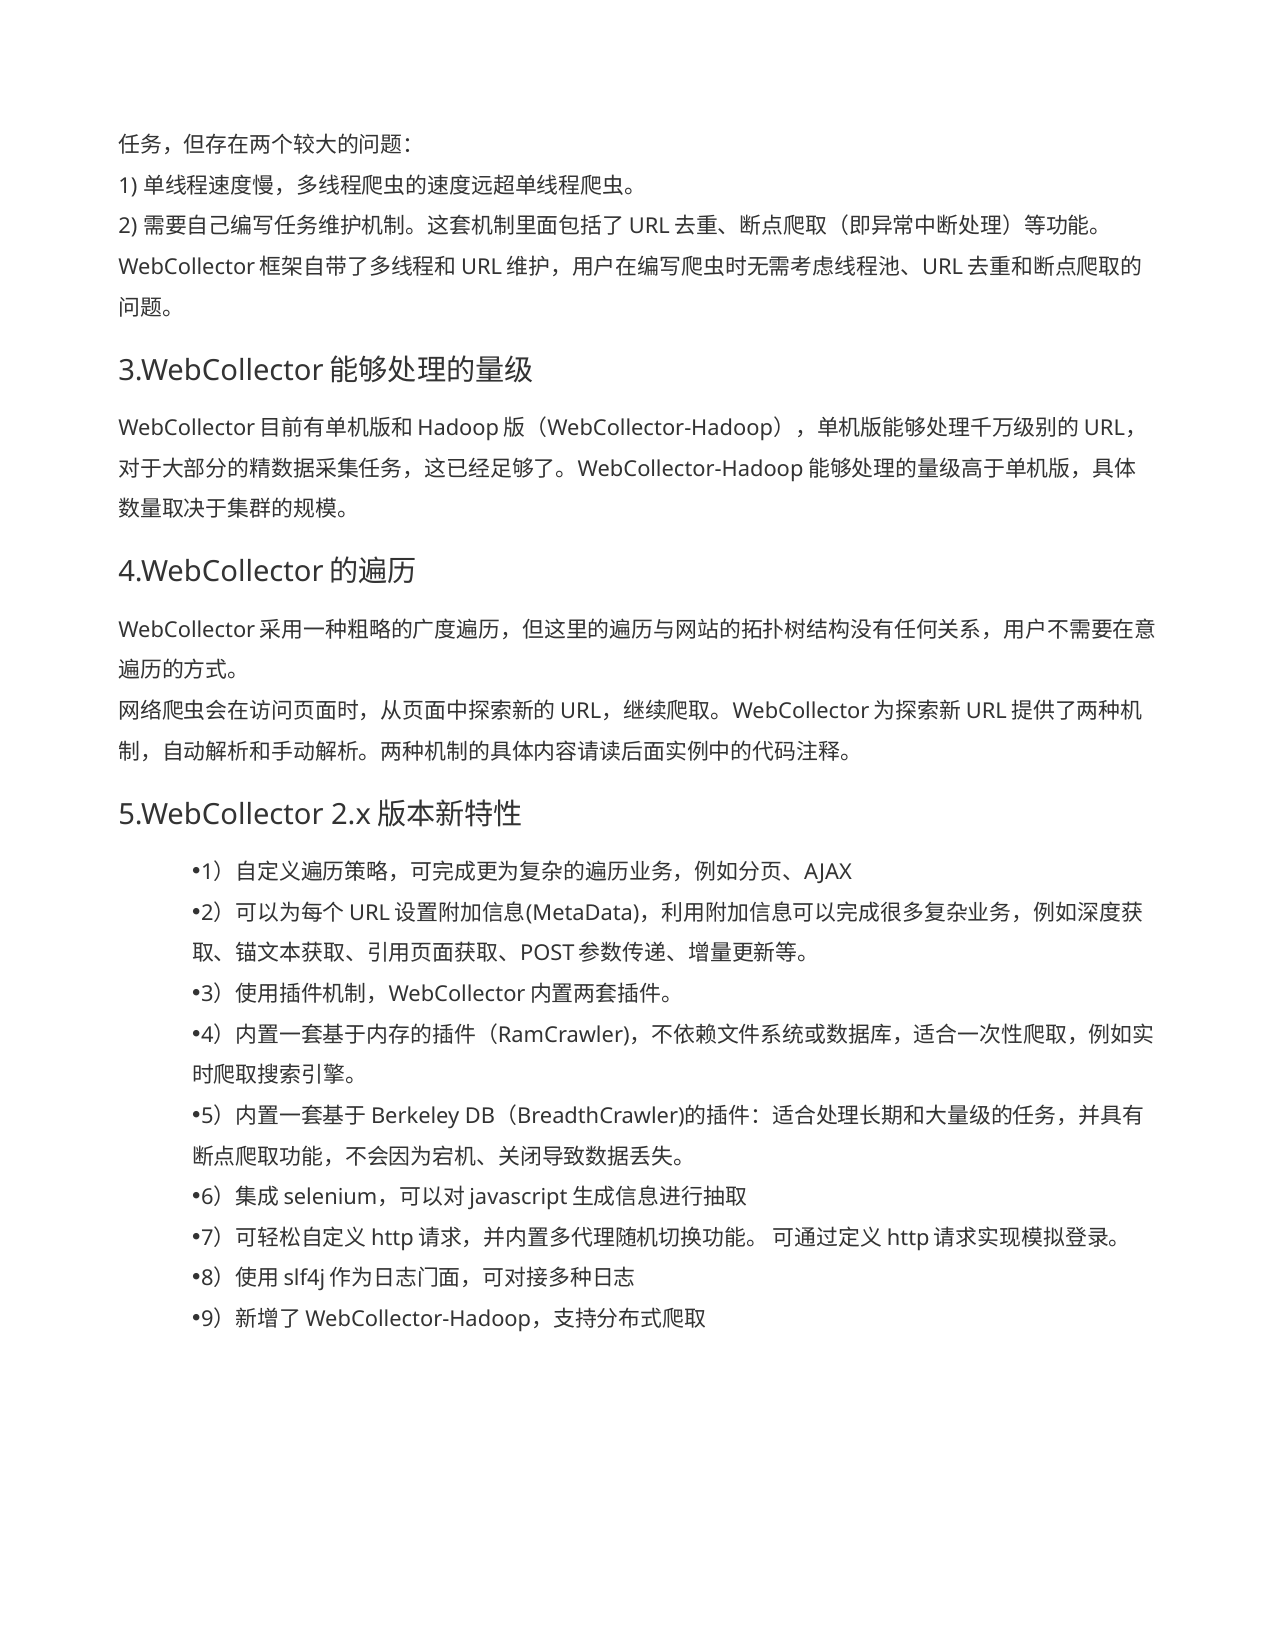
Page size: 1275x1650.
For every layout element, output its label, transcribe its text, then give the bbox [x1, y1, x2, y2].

list 7）可轻松自定义http请求，并内置多代理随机切换功能。 可通过定义http请求实现模拟登录。 [118, 1211, 1157, 1252]
list 5）内置一套基于Berkeley DB（BreadthCrawler)的插件：适合处理长期和大量级的任务，并具有断点爬取功能，不会因为宕机、关闭导致数据丢失。 [118, 1089, 1157, 1170]
subtitle 3.WebCollector能够处理的量级 [118, 346, 1157, 389]
list 4）内置一套基于内存的插件（RamCrawler)，不依赖文件系统或数据库，适合一次性爬取，例如实时爬取搜索引擎。 [118, 1008, 1157, 1089]
text 1) 单线程速度慢，多线程爬虫的速度远超单线程爬虫。 [118, 159, 1157, 199]
subtitle 5.WebCollector 2.x版本新特性 [118, 790, 1157, 833]
text 网络爬虫会在访问页面时，从页面中探索新的URL，继续爬取。WebCollector为探索新URL提供了两种机制，自动解析和手动解析。两种机制的具体内容请读后面实例中的代码注释。 [118, 684, 1157, 765]
list 6）集成selenium，可以对javascript生成信息进行抽取 [118, 1170, 1157, 1211]
list 2）可以为每个URL设置附加信息(MetaData)，利用附加信息可以完成很多复杂业务，例如深度获取、锚文本获取、引用页面获取、POST参数传递、增量更新等。 [118, 886, 1157, 967]
text WebCollector采用一种粗略的广度遍历，但这里的遍历与网站的拓扑树结构没有任何关系，用户不需要在意遍历的方式。 [118, 603, 1157, 684]
list 9）新增了WebCollector-Hadoop，支持分布式爬取 [118, 1292, 1157, 1333]
text WebCollector框架自带了多线程和URL维护，用户在编写爬虫时无需考虑线程池、URL去重和断点爬取的问题。 [118, 240, 1157, 321]
list 1）自定义遍历策略，可完成更为复杂的遍历业务，例如分页、AJAX [118, 845, 1157, 886]
text 2) 需要自己编写任务维护机制。这套机制里面包括了URL去重、断点爬取（即异常中断处理）等功能。 [118, 199, 1157, 240]
list 3）使用插件机制，WebCollector内置两套插件。 [118, 967, 1157, 1008]
list 8）使用slf4j作为日志门面，可对接多种日志 [118, 1252, 1157, 1292]
text WebCollector目前有单机版和Hadoop版（WebCollector-Hadoop），单机版能够处理千万级别的URL，对于大部分的精数据采集任务，这已经足够了。WebCollector-Hadoop能够处理的量级高于单机版，具体数量取决于集群的规模。 [118, 401, 1157, 523]
text 任务，但存在两个较大的问题： [118, 118, 1157, 159]
subtitle 4.WebCollector的遍历 [118, 548, 1157, 590]
